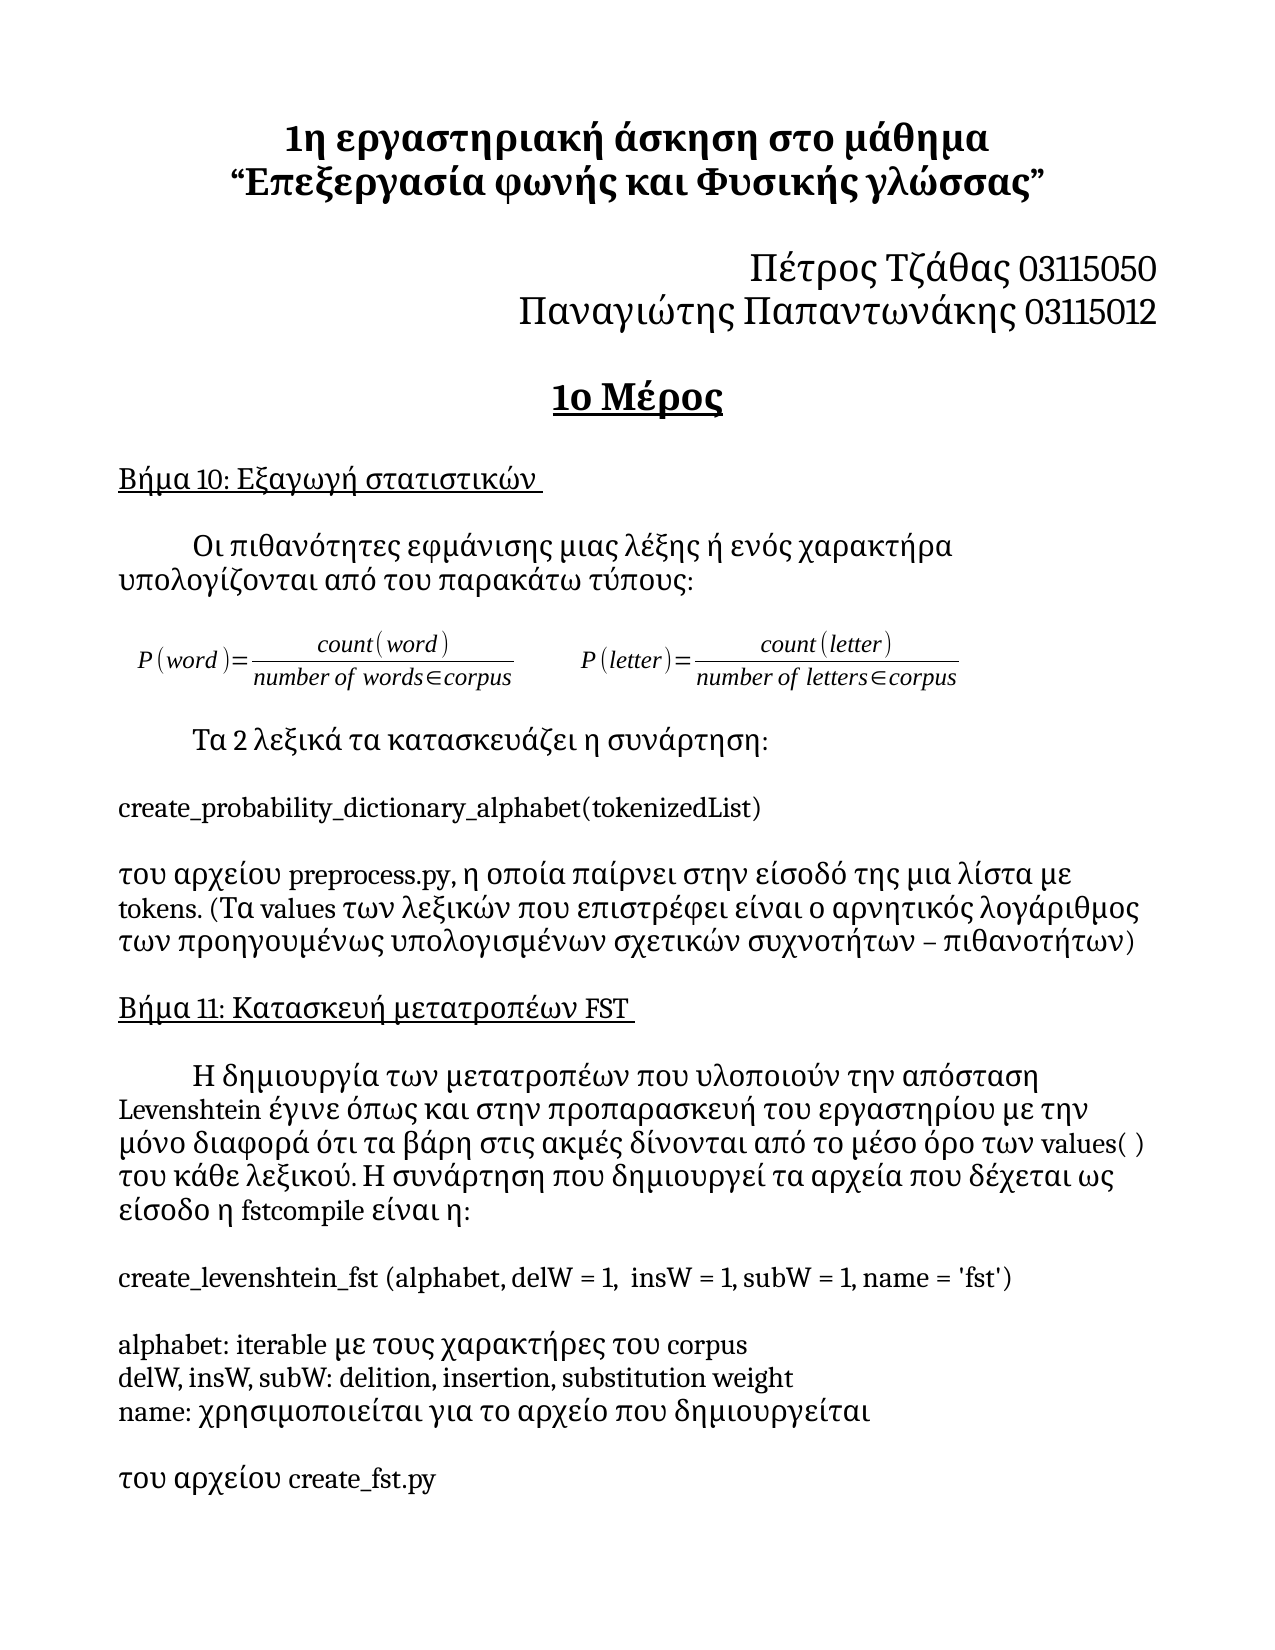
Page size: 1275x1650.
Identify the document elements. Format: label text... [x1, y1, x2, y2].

text Παναγιώτης Παπαντωνάκης 03115012 [118, 291, 1157, 334]
text Βήμα 10: Εξαγωγή στατιστικών [118, 463, 1157, 497]
text 1ο Μέρος [118, 377, 1157, 420]
text Τα 2 λεξικά τα κατασκευάζει η συνάρτηση: [118, 724, 1157, 758]
text name: χρησιμοποιείται για το αρχείο που δημιουργείται [118, 1395, 1157, 1429]
text του αρχείου create_fst.py [118, 1462, 1157, 1496]
text Η δημιουργία των μετατροπέων που υλοποιούν την απόσταση Levenshtein έγινε όπως και στην προπαρασκευή του εργαστηρίου με την μόνο διαφορά ότι τα βάρη στις ακμές δίνονται από το μέσο όρο των values( ) του κάθε λεξικού. Η συνάρτηση που δημιουργεί τα αρχεία που δέχεται ως είσοδο η fstcompile είναι η: [118, 1060, 1157, 1227]
text Πέτρος Τζάθας 03115050 [118, 247, 1157, 291]
text delW, insW, subW: delition, insertion, substitution weight [118, 1362, 1157, 1395]
text create_probability_dictionary_alphabet(tokenizedList) [118, 791, 1157, 825]
text Οι πιθανότητες εφμάνισης μιας λέξης ή ενός χαρακτήρα υπολογίζονται από του παρακάτω τύπους: [118, 530, 1157, 597]
text alphabet: iterable με τους χαρακτήρες του corpus [118, 1328, 1157, 1362]
text 1η εργαστηριακή άσκηση στο μάθημα [118, 118, 1157, 161]
text Βήμα 11: Κατασκευή μετατροπέων FST [118, 993, 1157, 1026]
text “Επεξεργασία φωνής και Φυσικής γλώσσας” [118, 161, 1157, 204]
text create_levenshtein_fst (alphabet, delW = 1, insW = 1, subW = 1, name = 'fst') [118, 1261, 1157, 1294]
text του αρχείου preprocess.py, η οποία παίρνει στην είσοδό της μια λίστα με tokens. (Τα values των λεξικών που επιστρέφει είναι ο αρνητικός λογάριθμος των προηγουμένως υπολογισμένων σχετικών συχνοτήτων – πιθανοτήτων) [118, 858, 1157, 959]
